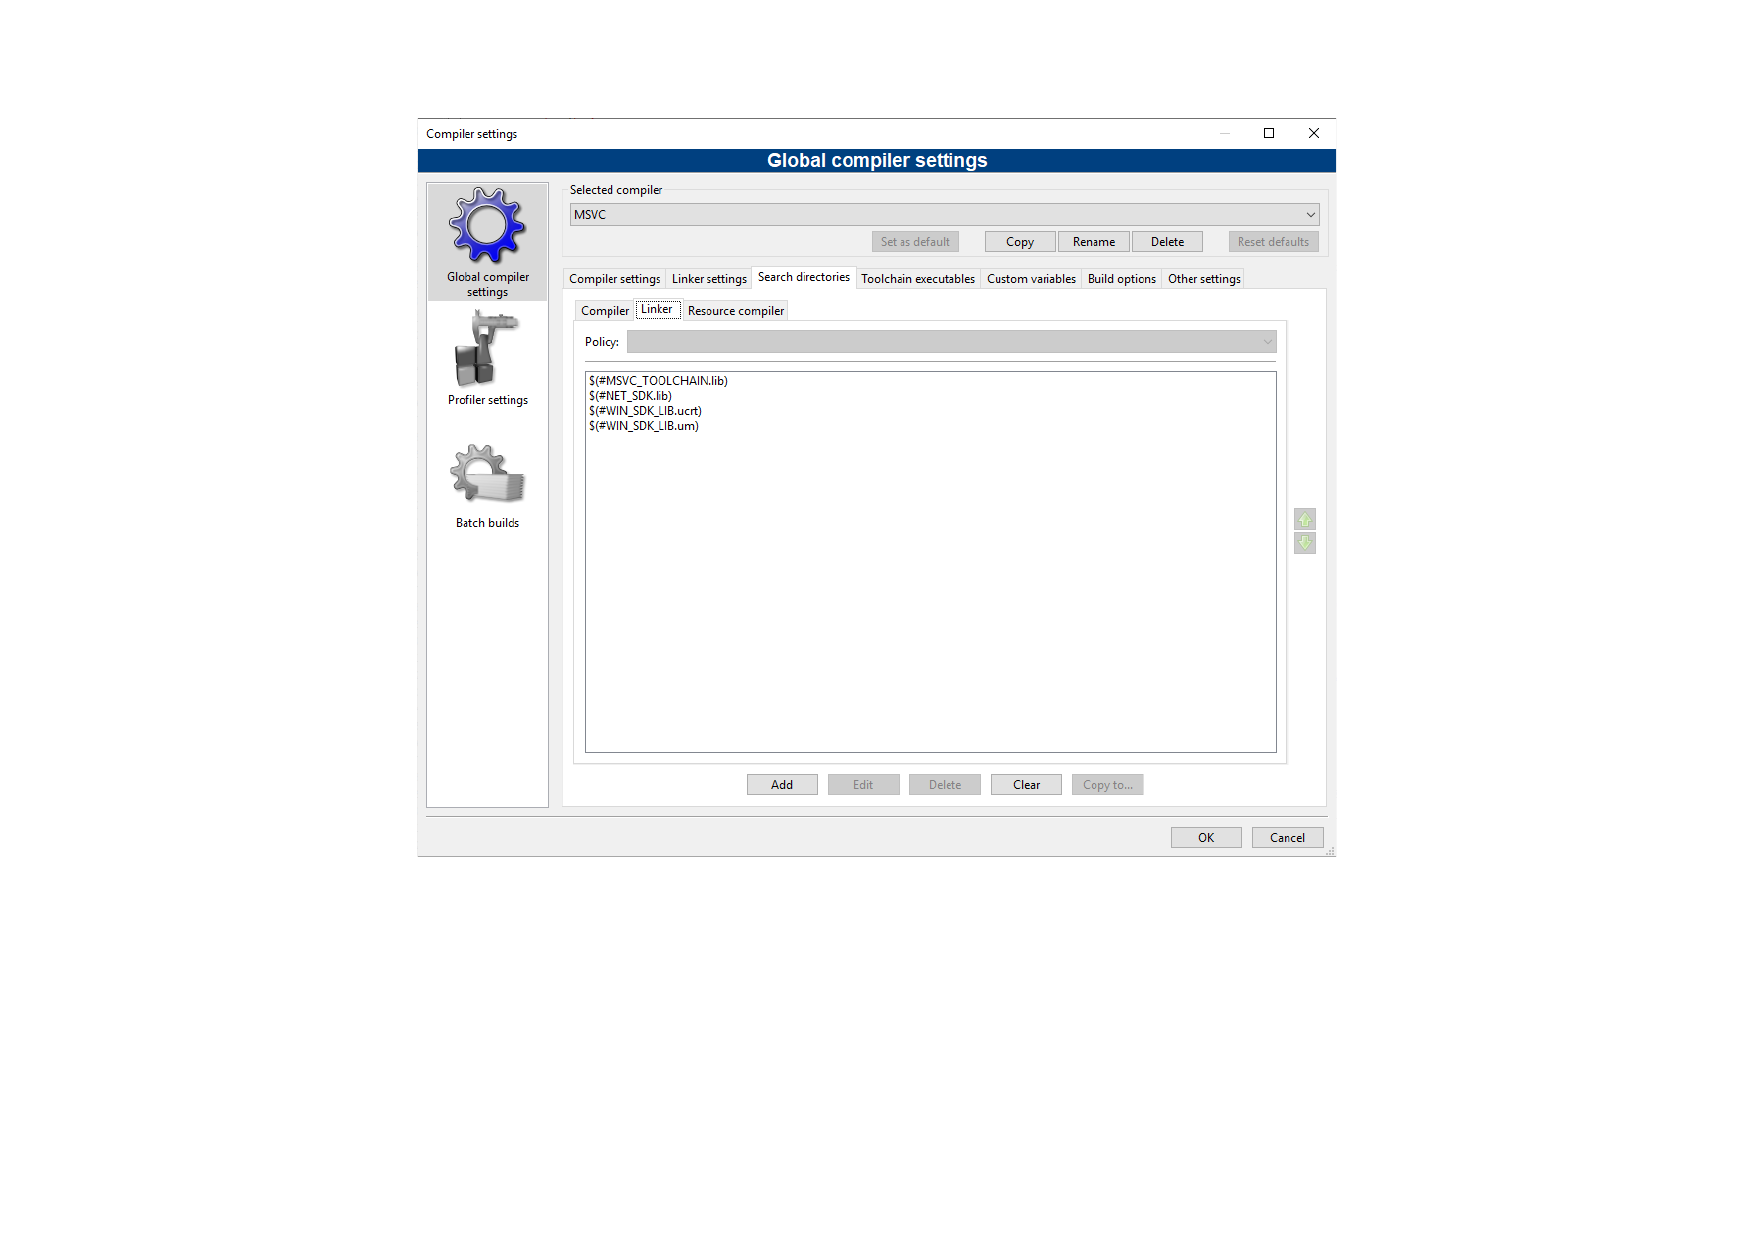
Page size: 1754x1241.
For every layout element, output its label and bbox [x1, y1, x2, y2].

picture [417, 118, 1337, 857]
